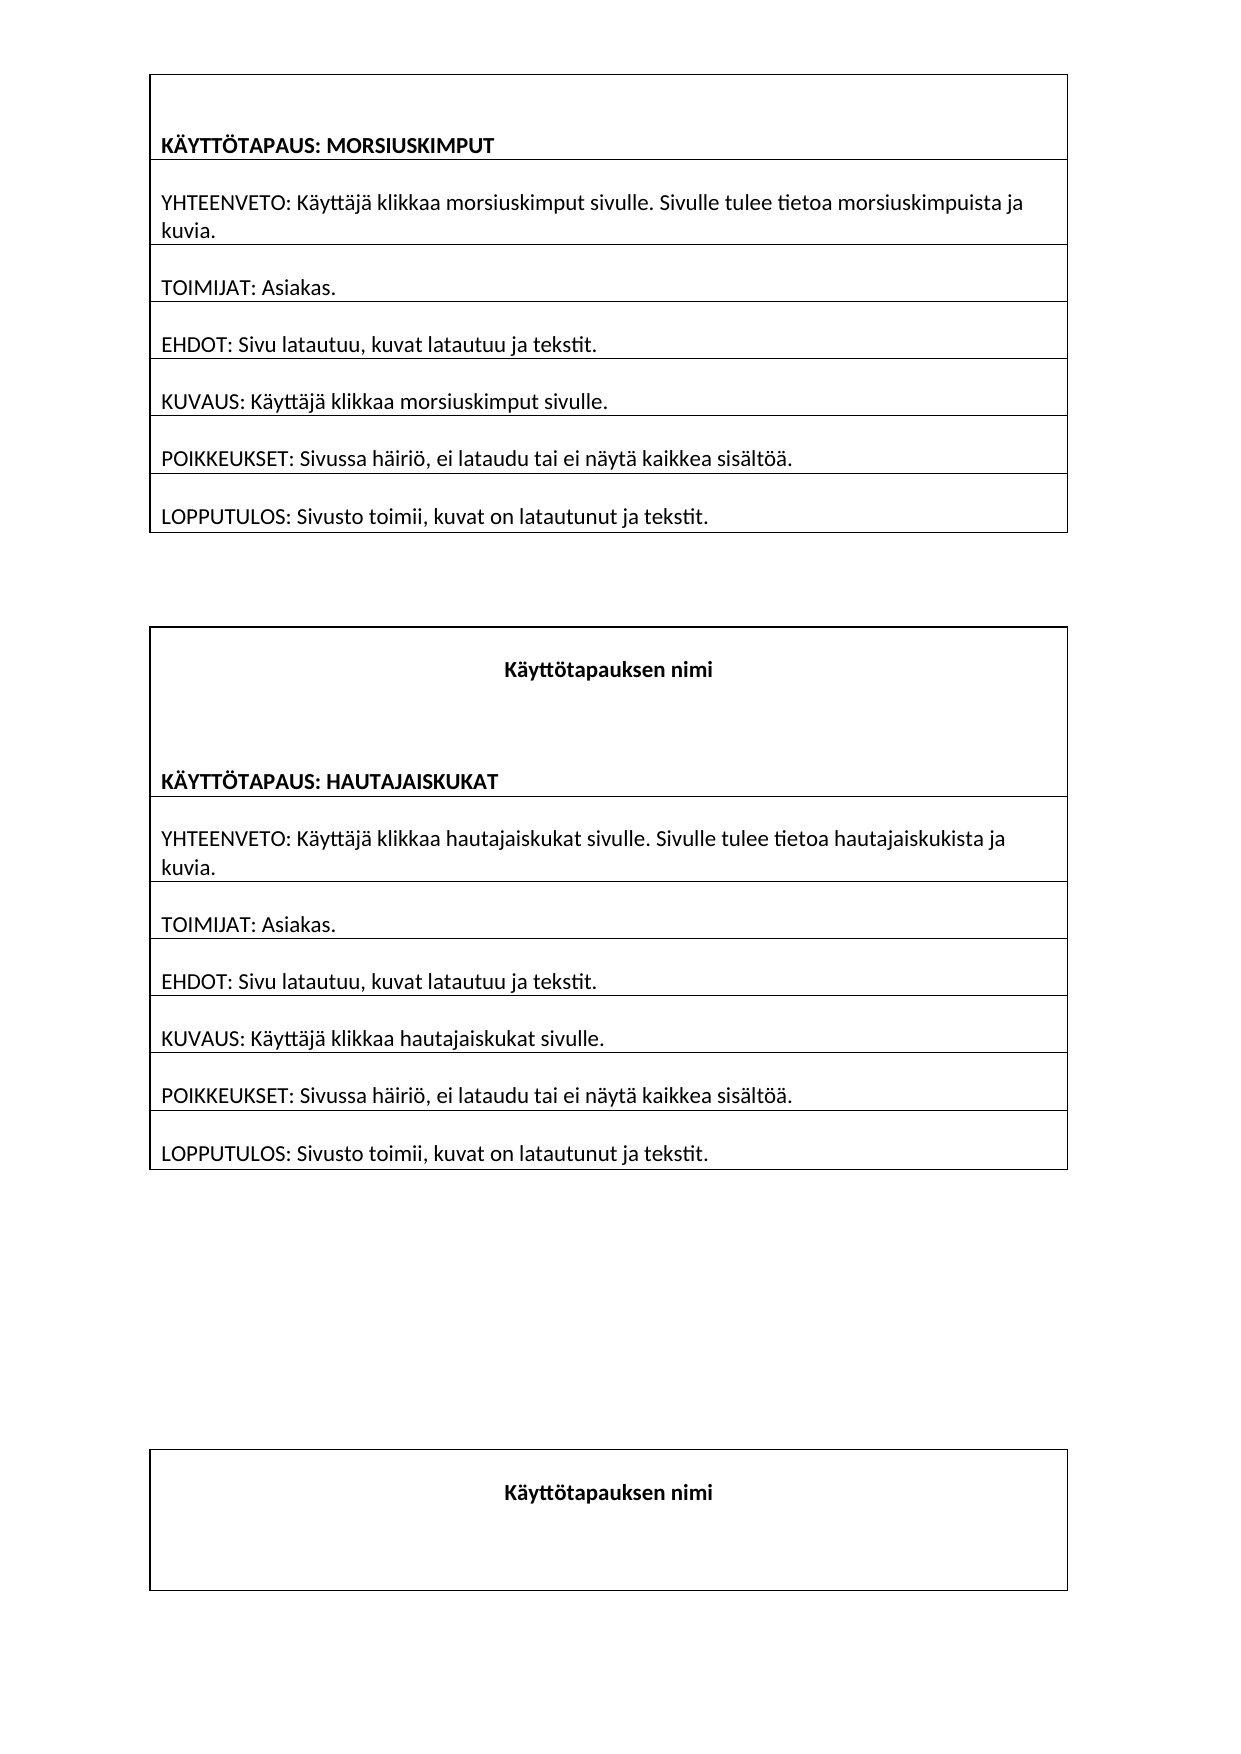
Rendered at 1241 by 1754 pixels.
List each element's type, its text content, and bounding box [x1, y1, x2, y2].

table_header Käyttötapauksen nimi [151, 1450, 1067, 1590]
table_cell LOPPUTULOS: Sivusto toimii, kuvat on latautunut ja tekstit. [151, 1111, 1067, 1169]
table_header Käyttötapauksen nimi KÄYTTÖTAPAUS: HAUTAJAISKUKAT [151, 628, 1067, 796]
table_cell POIKKEUKSET: Sivussa häiriö, ei lataudu tai ei näytä kaikkea sisältöä. [151, 1053, 1067, 1109]
table_cell POIKKEUKSET: Sivussa häiriö, ei lataudu tai ei näytä kaikkea sisältöä. [151, 416, 1067, 473]
table_cell LOPPUTULOS: Sivusto toimii, kuvat on latautunut ja tekstit. [151, 474, 1067, 532]
table_cell TOIMIJAT: Asiakas. [151, 245, 1067, 301]
table_cell KUVAUS: Käyttäjä klikkaa hautajaiskukat sivulle. [151, 996, 1067, 1052]
table_cell TOIMIJAT: Asiakas. [151, 882, 1067, 938]
table_cell KUVAUS: Käyttäjä klikkaa morsiuskimput sivulle. [151, 359, 1067, 415]
table_cell YHTEENVETO: Käyttäjä klikkaa hautajaiskukat sivulle. Sivulle tulee tietoa hautajaiskukista ja kuvia. [151, 797, 1067, 881]
table_cell YHTEENVETO: Käyttäjä klikkaa morsiuskimput sivulle. Sivulle tulee tietoa morsiuskimpuista ja kuvia. [151, 160, 1067, 244]
table_cell EHDOT: Sivu latautuu, kuvat latautuu ja tekstit. [151, 302, 1067, 358]
table_cell EHDOT: Sivu latautuu, kuvat latautuu ja tekstit. [151, 939, 1067, 995]
table_header KÄYTTÖTAPAUS: MORSIUSKIMPUT [151, 75, 1067, 159]
